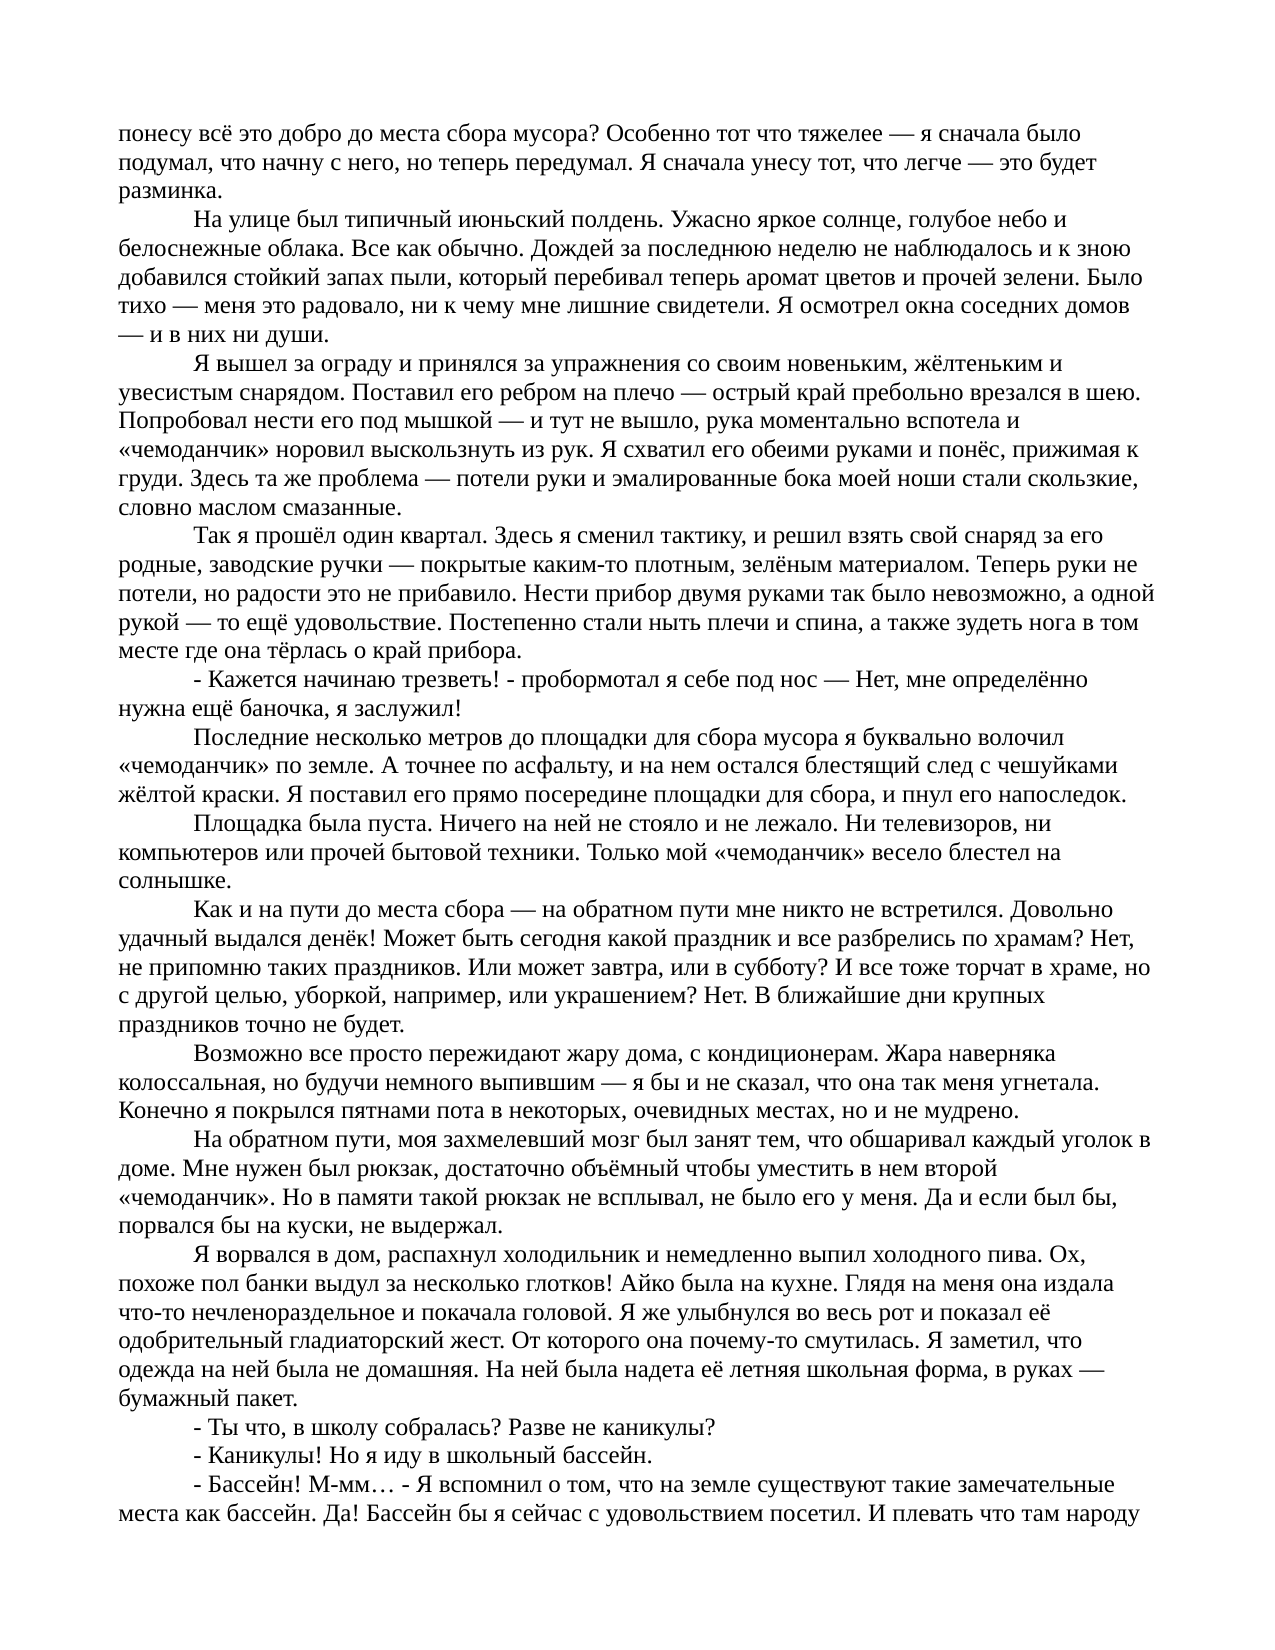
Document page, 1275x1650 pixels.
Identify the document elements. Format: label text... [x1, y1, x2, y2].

text - Ты что, в школу собралась? Разве не каникулы? [118, 1412, 1157, 1441]
text Я ворвался в дом, распахнул холодильник и немедленно выпил холодного пива. Ох, похоже пол банки выдул за несколько глотков! Айко была на кухне. Глядя на меня она издала что-то нечленораздельное и покачала головой. Я же улыбнулся во весь рот и показал её одобрительный гладиаторский жест. От которого она почему-то смутилась. Я заметил, что одежда на ней была не домашняя. На ней была надета её летняя школьная форма, в руках — бумажный пакет. [118, 1239, 1157, 1412]
text Возможно все просто пережидают жару дома, с кондиционерам. Жара наверняка колоссальная, но будучи немного выпившим — я бы и не сказал, что она так меня угнетала. Конечно я покрылся пятнами пота в некоторых, очевидных местах, но и не мудрено. [118, 1038, 1157, 1124]
text Я вышел за ограду и принялся за упражнения со своим новеньким, жёлтеньким и увесистым снарядом. Поставил его ребром на плечо — острый край пребольно врезался в шею. Попробовал нести его под мышкой — и тут не вышло, рука моментально вспотела и «чемоданчик» норовил выскользнуть из рук. Я схватил его обеими руками и понёс, прижимая к груди. Здесь та же проблема — потели руки и эмалированные бока моей ноши стали скользкие, словно маслом смазанные. [118, 348, 1157, 521]
text понесу всё это добро до места сбора мусора? Особенно тот что тяжелее — я сначала было подумал, что начну с него, но теперь передумал. Я сначала унесу тот, что легче — это будет разминка. [118, 118, 1157, 204]
text - Каникулы! Но я иду в школьный бассейн. [118, 1441, 1157, 1469]
text Последние несколько метров до площадки для сбора мусора я буквально волочил «чемоданчик» по земле. А точнее по асфальту, и на нем остался блестящий след с чешуйками жёлтой краски. Я поставил его прямо посередине площадки для сбора, и пнул его напоследок. [118, 722, 1157, 808]
text Площадка была пуста. Ничего на ней не стояло и не лежало. Ни телевизоров, ни компьютеров или прочей бытовой техники. Только мой «чемоданчик» весело блестел на солнышке. [118, 808, 1157, 894]
text - Бассейн! М-мм… - Я вспомнил о том, что на земле существуют такие замечательные места как бассейн. Да! Бассейн бы я сейчас с удовольствием посетил. И плевать что там народу [118, 1469, 1157, 1527]
text На обратном пути, моя захмелевший мозг был занят тем, что обшаривал каждый уголок в доме. Мне нужен был рюкзак, достаточно объёмный чтобы уместить в нем второй «чемоданчик». Но в памяти такой рюкзак не всплывал, не было его у меня. Да и если был бы, порвался бы на куски, не выдержал. [118, 1124, 1157, 1239]
text - Кажется начинаю трезветь! - пробормотал я себе под нос — Нет, мне определённо нужна ещё баночка, я заслужил! [118, 664, 1157, 722]
text На улице был типичный июньский полдень. Ужасно яркое солнце, голубое небо и белоснежные облака. Все как обычно. Дождей за последнюю неделю не наблюдалось и к зною добавился стойкий запах пыли, который перебивал теперь аромат цветов и прочей зелени. Было тихо — меня это радовало, ни к чему мне лишние свидетели. Я осмотрел окна соседних домов — и в них ни души. [118, 204, 1157, 348]
text Так я прошёл один квартал. Здесь я сменил тактику, и решил взять свой снаряд за его родные, заводские ручки — покрытые каким-то плотным, зелёным материалом. Теперь руки не потели, но радости это не прибавило. Нести прибор двумя руками так было невозможно, а одной рукой — то ещё удовольствие. Постепенно стали ныть плечи и спина, а также зудеть нога в том месте где она тёрлась о край прибора. [118, 521, 1157, 664]
text Как и на пути до места сбора — на обратном пути мне никто не встретился. Довольно удачный выдался денёк! Может быть сегодня какой праздник и все разбрелись по храмам? Нет, не припомню таких праздников. Или может завтра, или в субботу? И все тоже торчат в храме, но с другой целью, уборкой, например, или украшением? Нет. В ближайшие дни крупных праздников точно не будет. [118, 894, 1157, 1038]
